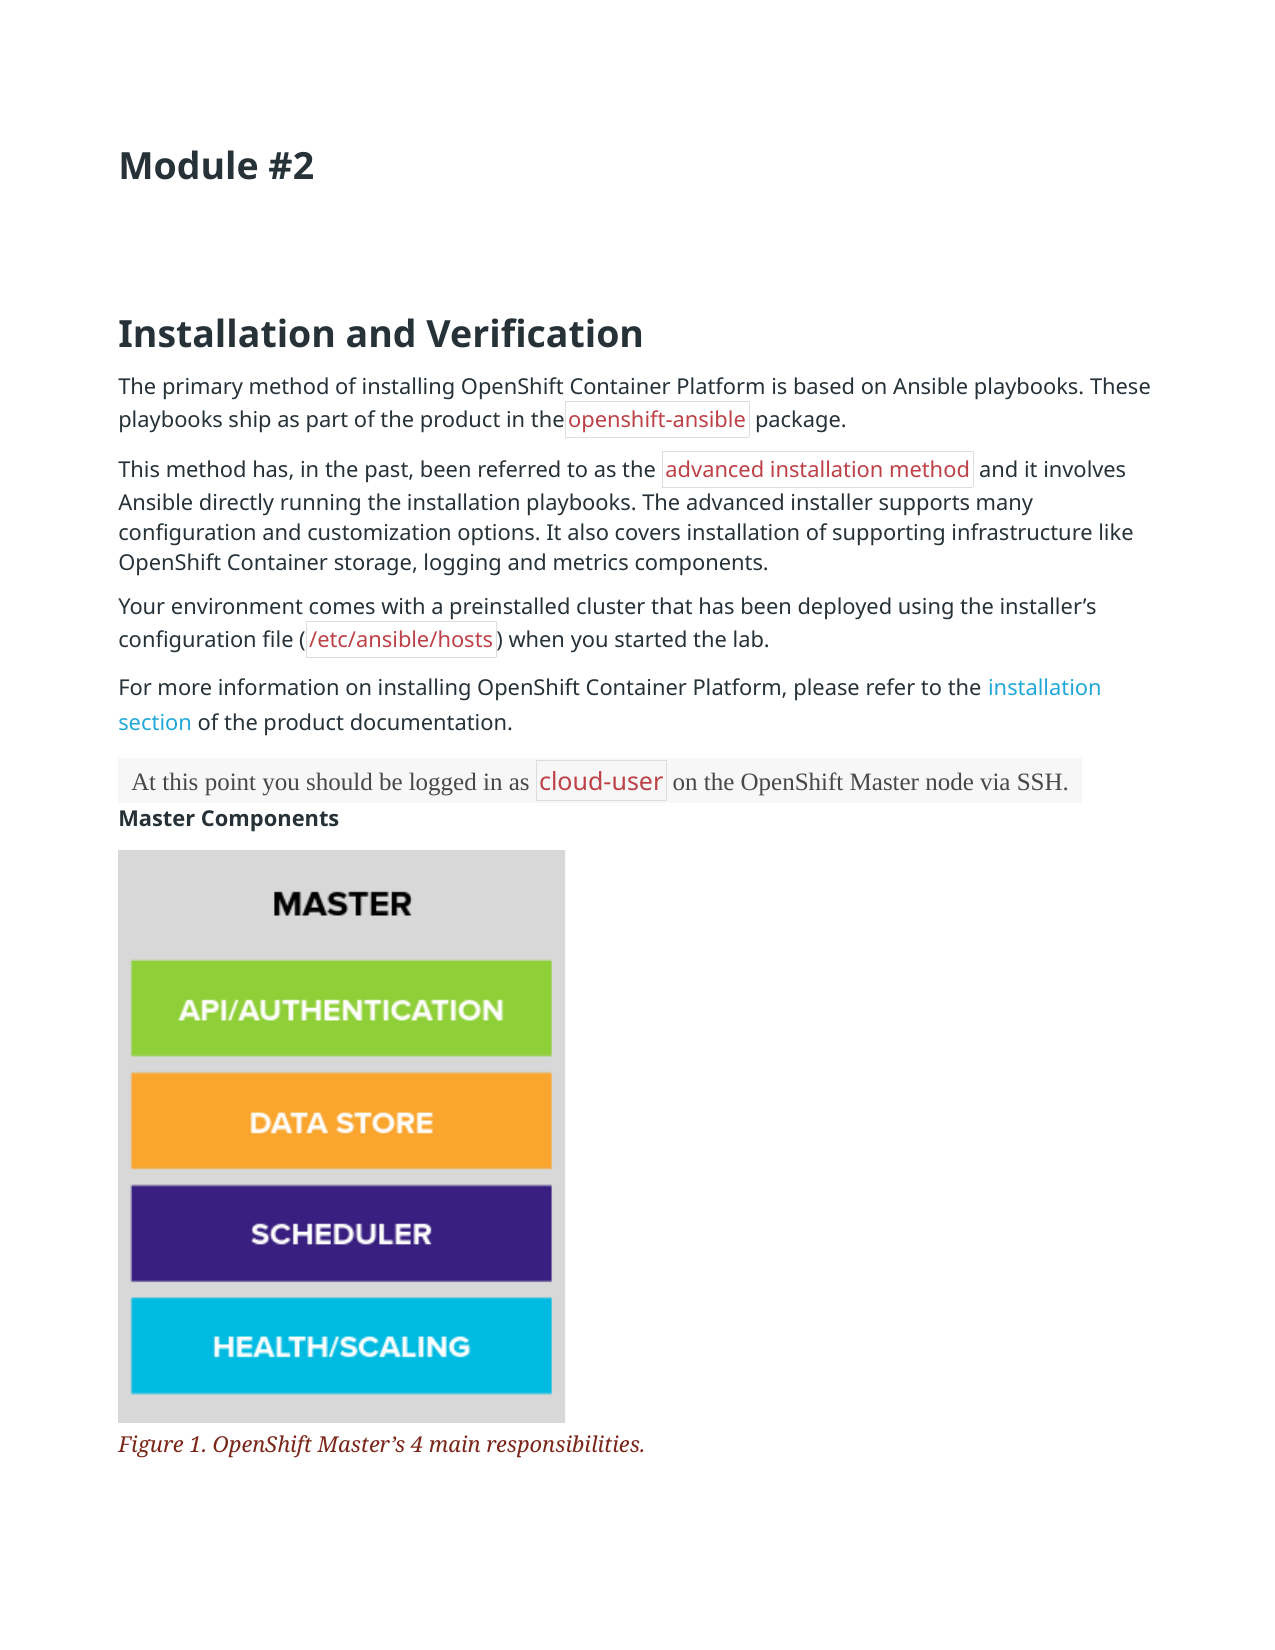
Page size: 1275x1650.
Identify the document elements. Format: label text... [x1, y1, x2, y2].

text Your environment comes with a preinstalled cluster that has been deployed using the installer’s configuration file (/etc/ansible/hosts) when you started the lab. [118, 591, 1157, 657]
text The primary method of installing OpenShift Container Platform is based on Ansible playbooks. These playbooks ship as part of the product in theopenshift-ansible package. [118, 371, 1157, 437]
table_header At this point you should be logged in as cloud-user on the OpenShift Master node via SSH. [131, 758, 1082, 803]
subtitle Master Components [118, 803, 1157, 833]
text This method has, in the past, been referred to as the advanced installation method and it involves Ansible directly running the installation playbooks. The advanced installer supports many configuration and customization options. It also covers installation of supporting infrastructure like OpenShift Container storage, logging and metrics components. [118, 451, 1157, 577]
text For more information on installing OpenShift Container Platform, please refer to the installation section of the product documentation. [118, 671, 1157, 737]
picture [118, 850, 565, 1423]
subtitle Installation and Verification [118, 308, 1157, 359]
text Figure 1. OpenShift Master’s 4 main responsibilities. [118, 1428, 1157, 1458]
table_header [118, 758, 131, 803]
subtitle Module #2 [118, 139, 1157, 190]
